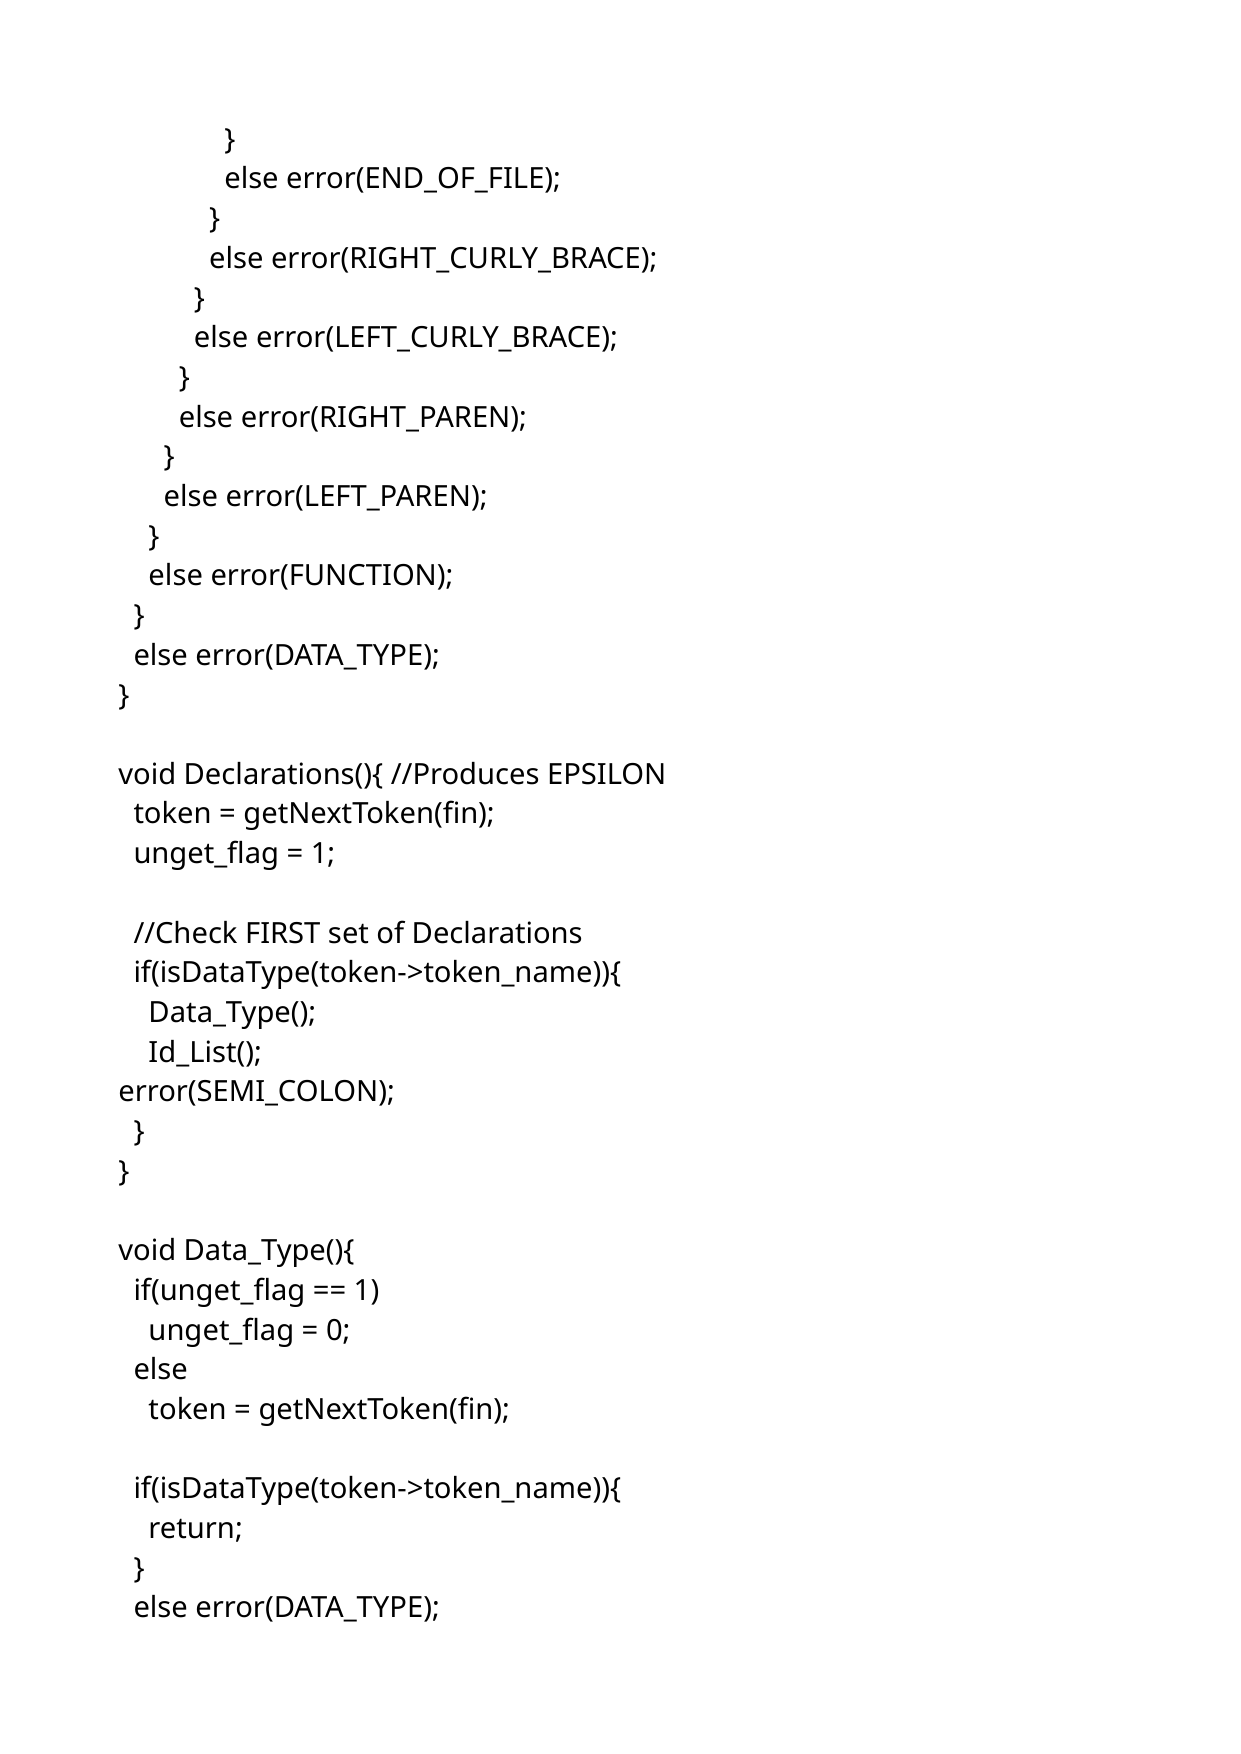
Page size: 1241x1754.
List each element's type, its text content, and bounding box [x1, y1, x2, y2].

text } [118, 1547, 1122, 1587]
text token = getNextToken(fin); [118, 1388, 1122, 1428]
text error(SEMI_COLON); [118, 1071, 1122, 1110]
text Id_List(); [118, 1031, 1122, 1071]
text unget_flag = 1; [118, 832, 1122, 872]
text token = getNextToken(fin); [118, 793, 1122, 832]
text } [118, 1150, 1122, 1190]
text else error(END_OF_FILE); [118, 158, 1122, 197]
text } [118, 118, 1122, 158]
text else error(FUNCTION); [118, 555, 1122, 594]
text else error(DATA_TYPE); [118, 1587, 1122, 1626]
text void Declarations(){ //Produces EPSILON [118, 753, 1122, 793]
text //Check FIRST set of Declarations [118, 912, 1122, 952]
text if(isDataType(token->token_name)){ [118, 1467, 1122, 1507]
text else error(RIGHT_CURLY_BRACE); [118, 237, 1122, 277]
text } [118, 436, 1122, 475]
text } [118, 1110, 1122, 1150]
text } [118, 197, 1122, 237]
text } [118, 674, 1122, 713]
text void Data_Type(){ [118, 1229, 1122, 1269]
text } [118, 594, 1122, 634]
text Data_Type(); [118, 991, 1122, 1031]
text else [118, 1348, 1122, 1388]
text else error(LEFT_PAREN); [118, 475, 1122, 515]
text if(isDataType(token->token_name)){ [118, 952, 1122, 991]
text return; [118, 1507, 1122, 1547]
text } [118, 356, 1122, 396]
text else error(RIGHT_PAREN); [118, 396, 1122, 436]
text else error(LEFT_CURLY_BRACE); [118, 317, 1122, 356]
text else error(DATA_TYPE); [118, 634, 1122, 674]
text if(unget_flag == 1) [118, 1269, 1122, 1309]
text unget_flag = 0; [118, 1309, 1122, 1348]
text } [118, 277, 1122, 317]
text } [118, 515, 1122, 555]
